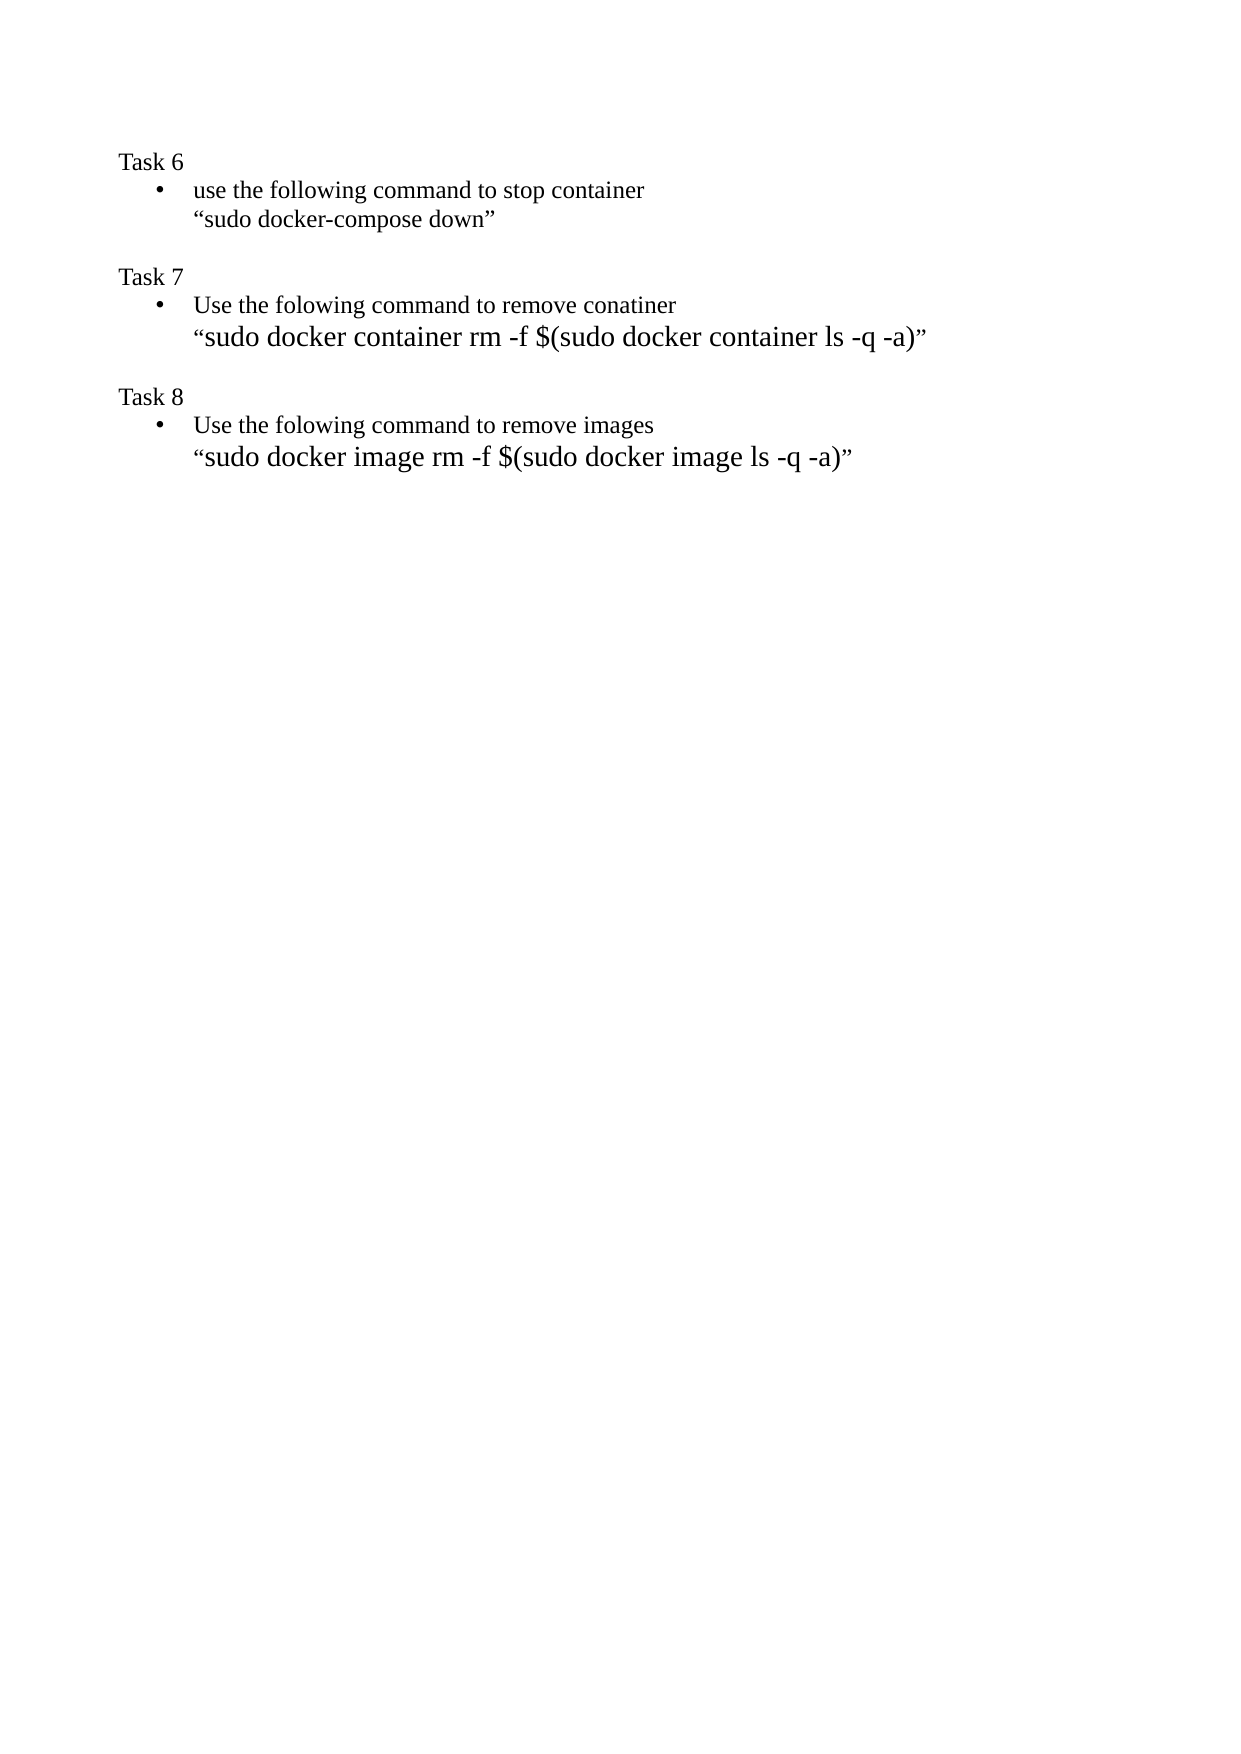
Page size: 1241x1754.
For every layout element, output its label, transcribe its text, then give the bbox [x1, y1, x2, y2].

list “sudo docker container rm -f $(sudo docker container ls -q -a)” [156, 319, 1122, 353]
list “sudo docker-compose down” [156, 204, 1122, 233]
text Task 8 [118, 382, 1122, 410]
text Task 6 [118, 147, 1122, 176]
list “sudo docker image rm -f $(sudo docker image ls -q -a)” [156, 439, 1122, 473]
text Task 7 [118, 262, 1122, 291]
list Use the folowing command to remove conatiner [156, 291, 1122, 319]
list use the following command to stop container [156, 176, 1122, 204]
list Use the folowing command to remove images [156, 410, 1122, 439]
